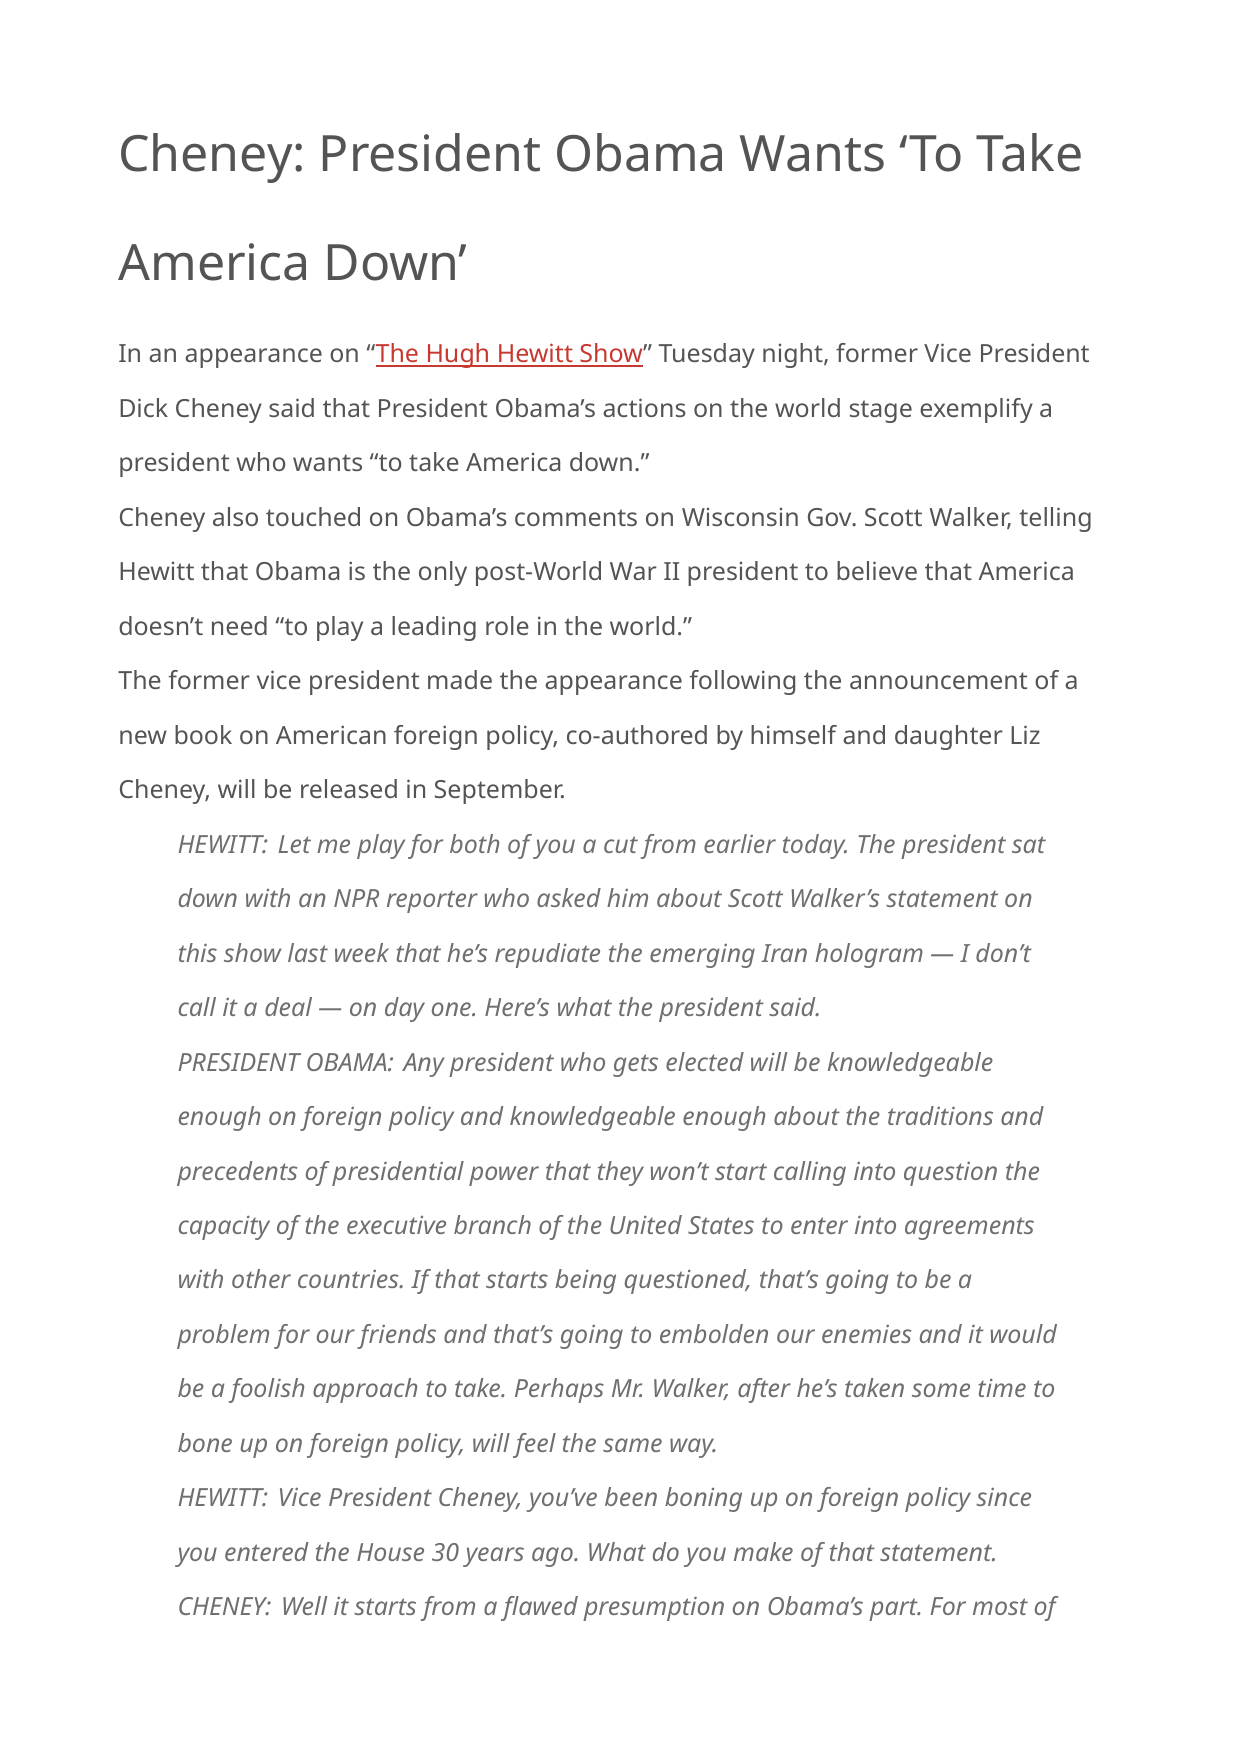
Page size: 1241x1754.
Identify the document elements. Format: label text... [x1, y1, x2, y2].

subtitle Cheney: President Obama Wants ‘To Take America Down’ [118, 118, 1122, 295]
text The former vice president made the appearance following the announcement of a new book on American foreign policy, co-authored by himself and daughter Liz Cheney, will be released in September. [118, 663, 1122, 806]
text CHENEY: Well it starts from a flawed presumption on Obama’s part. For most of [177, 1589, 1063, 1623]
text PRESIDENT OBAMA: Any president who gets elected will be knowledgeable enough on foreign policy and knowledgeable enough about the traditions and precedents of presidential power that they won’t start calling into question the capacity of the executive branch of the United States to enter into agreements with other countries. If that starts being questioned, that’s going to be a problem for our friends and that’s going to embolden our enemies and it would be a foolish approach to take. Perhaps Mr. Walker, after he’s taken some time to bone up on foreign policy, will feel the same way. [177, 1044, 1063, 1460]
text Cheney also touched on Obama’s comments on Wisconsin Gov. Scott Walker, telling Hewitt that Obama is the only post-World War II president to believe that America doesn’t need “to play a leading role in the world.” [118, 499, 1122, 642]
text HEWITT: Let me play for both of you a cut from earlier today. The president sat down with an NPR reporter who asked him about Scott Walker’s statement on this show last week that he’s repudiate the emerging Iran hologram — I don’t call it a deal — on day one. Here’s what the president said. [177, 826, 1063, 1024]
text HEWITT: Vice President Cheney, you’ve been boning up on foreign policy since you entered the House 30 years ago. What do you make of that statement. [177, 1480, 1063, 1569]
text In an appearance on “The Hugh Hewitt Show” Tuesday night, former Vice President Dick Cheney said that President Obama’s actions on the world stage exemplify a president who wants “to take America down.” [118, 336, 1122, 479]
